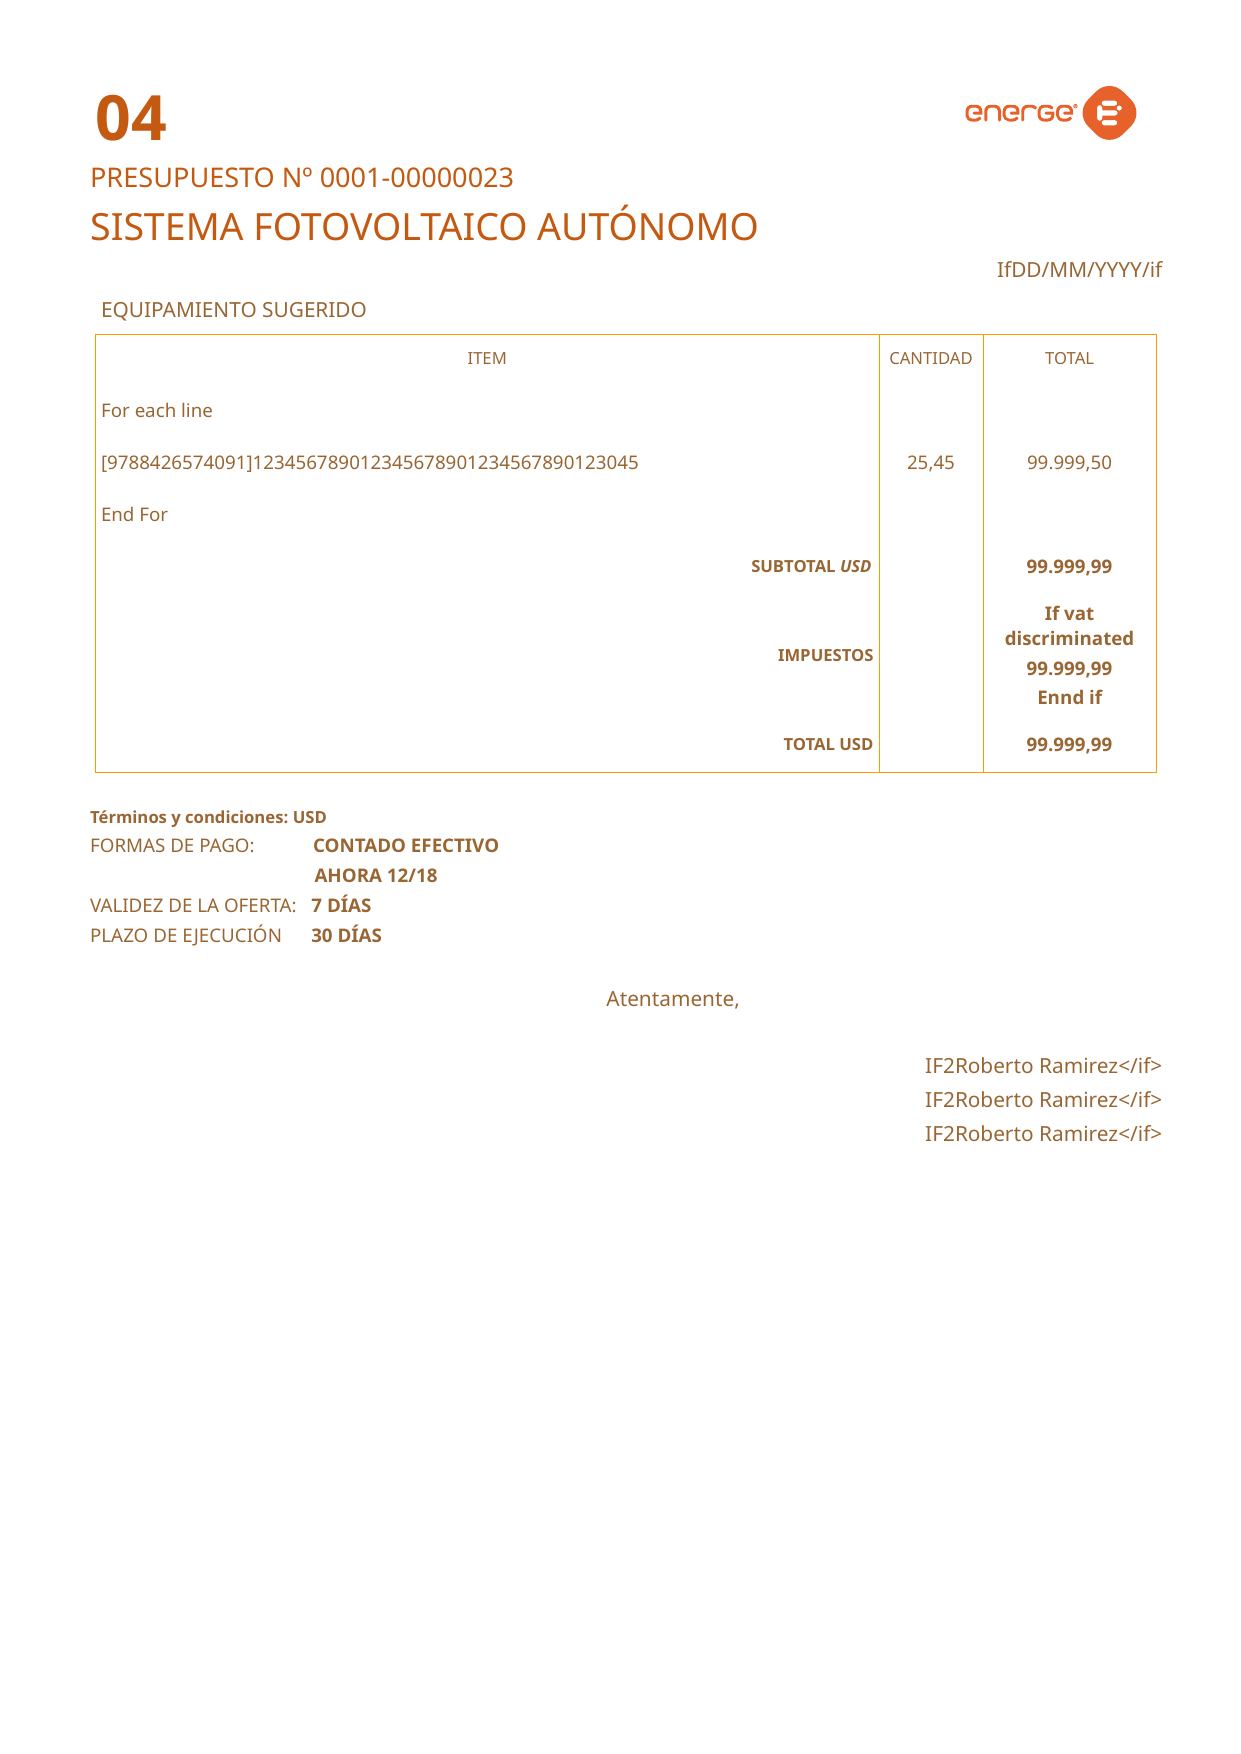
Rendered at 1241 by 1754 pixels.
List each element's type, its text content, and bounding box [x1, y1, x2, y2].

text IF2Roberto Ramirez</if> [90, 1083, 1162, 1113]
text IfDD/MM/YYYY/if [90, 255, 1162, 284]
text FORMAS DE PAGO: CONTADO EFECTIVO [90, 833, 1162, 858]
table_cell IMPUESTOS [96, 594, 879, 720]
table_cell 99.999,50 [984, 438, 1156, 490]
table_cell CANTIDAD [880, 335, 983, 386]
table_cell ITEM [96, 335, 879, 386]
table_cell End For [96, 490, 879, 542]
text IF2Roberto Ramirez</if> [90, 1117, 1162, 1147]
text AHORA 12/18 [90, 862, 1162, 888]
text PLAZO DE EJECUCIÓN 30 DÍAS [90, 922, 1162, 947]
text PRESUPUESTO Nº 0001-00000023 [90, 159, 1162, 196]
text IF2Roberto Ramirez</if> [90, 1049, 1162, 1079]
text Atentamente, [606, 984, 1162, 1013]
table_cell 25,45 [880, 438, 983, 490]
table_cell TOTAL [984, 335, 1156, 386]
table_cell If vat discriminated 99.999,99 Ennd if [984, 594, 1156, 720]
table_cell [880, 594, 983, 720]
table_cell [880, 490, 983, 542]
table_header [879, 290, 983, 334]
text VALIDEZ DE LA OFERTA: 7 DÍAS [90, 892, 1162, 918]
table_header [983, 290, 1156, 334]
table_cell [984, 490, 1156, 542]
table_cell 99.999,99 [984, 542, 1156, 594]
table_cell [880, 720, 983, 772]
table_cell For each line [96, 386, 879, 438]
table_cell TOTAL USD [96, 720, 879, 772]
table_header EQUIPAMIENTO SUGERIDO [95, 290, 879, 334]
text SISTEMA FOTOVOLTAICO AUTÓNOMO [90, 200, 1162, 251]
table_cell [9788426574091]123456789012345678901234567890123045 [96, 438, 879, 490]
table_cell [880, 542, 983, 594]
text Términos y condiciones: USD [90, 805, 1162, 829]
table_cell SUBTOTAL USD [96, 542, 879, 594]
table_cell [984, 386, 1156, 438]
table_cell 99.999,99 [984, 720, 1156, 772]
table_cell [880, 386, 983, 438]
